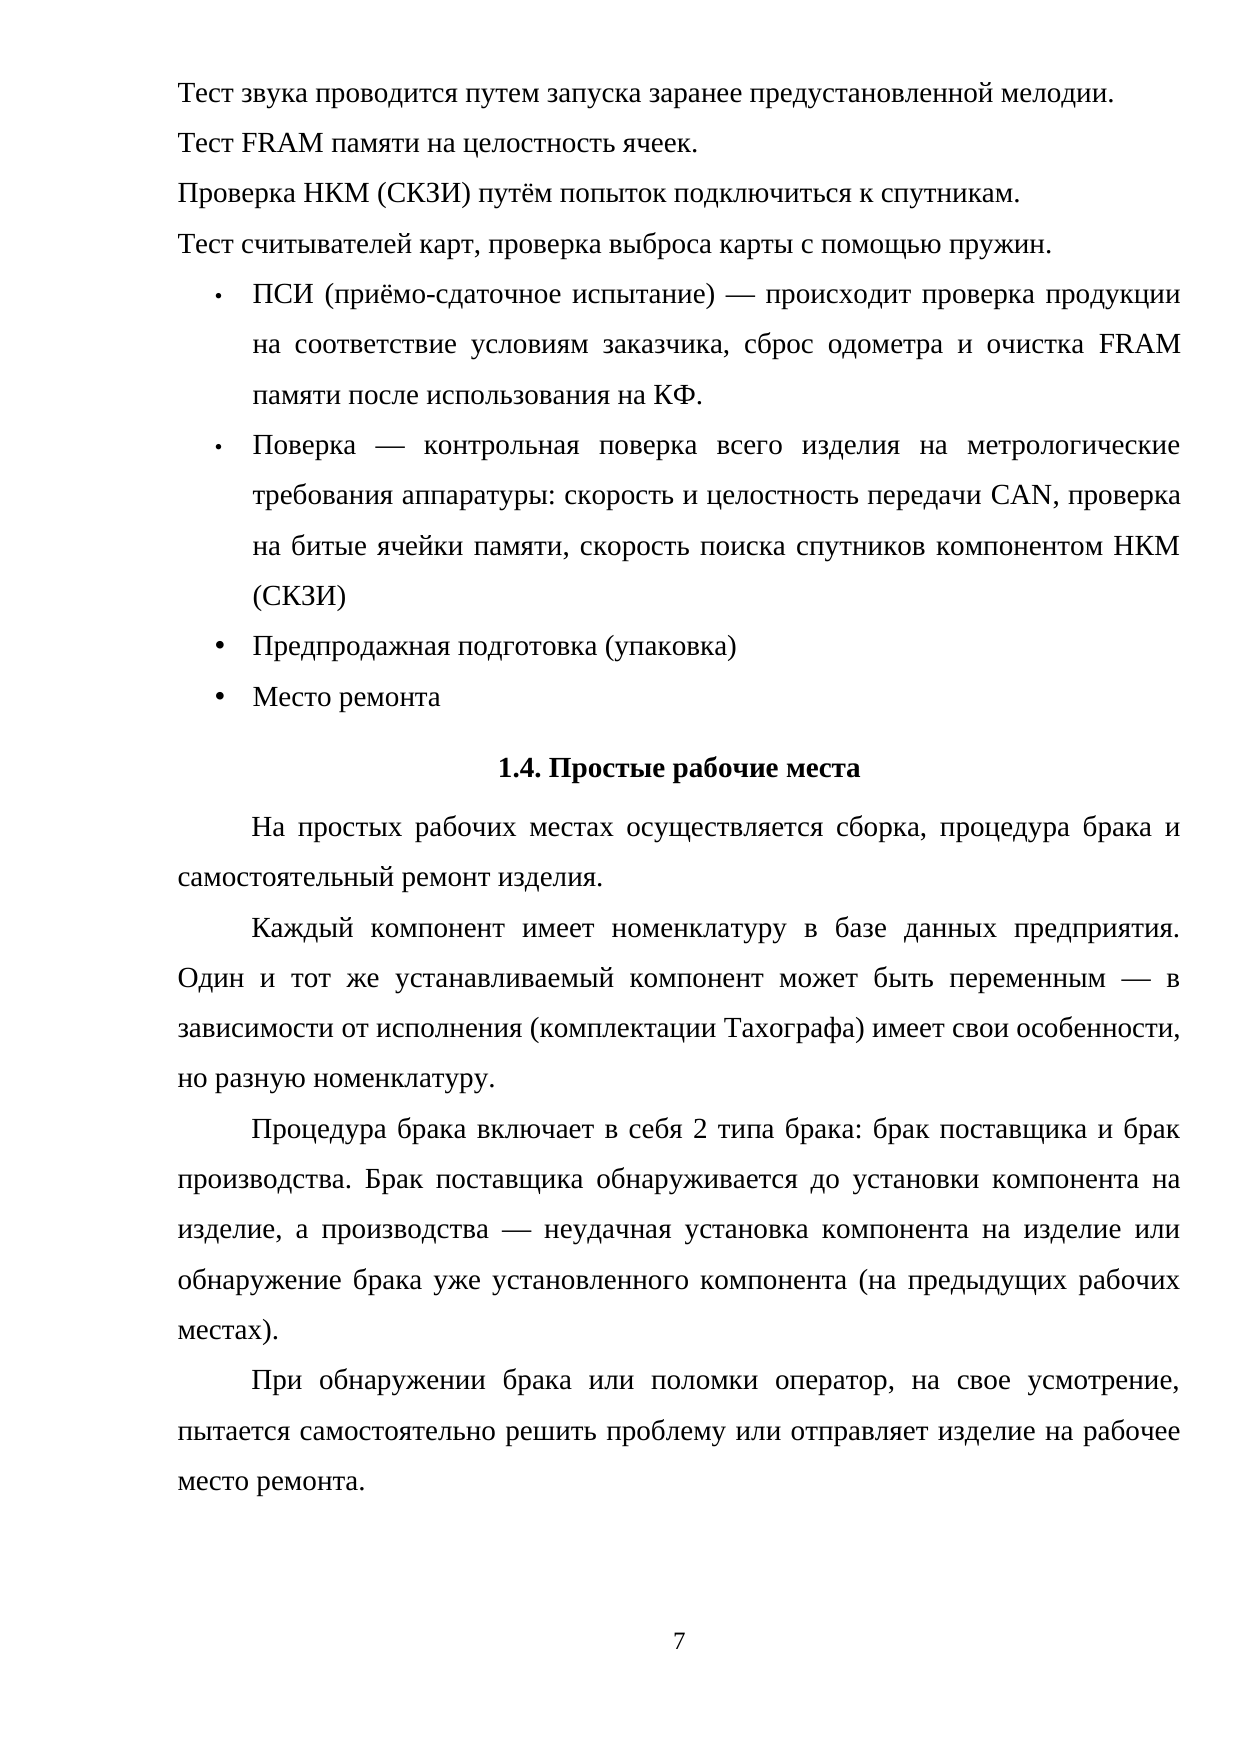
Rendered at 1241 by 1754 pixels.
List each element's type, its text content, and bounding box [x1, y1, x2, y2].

text На простых рабочих местах осуществляется сборка, процедура брака и самостоятельный ремонт изделия. [177, 809, 1181, 893]
text Тест считывателей карт, проверка выброса карты с помощью пружин. [177, 226, 1181, 259]
list Поверка — контрольная поверка всего изделия на метрологические требования аппаратуры: скорость и целостность передачи CAN, проверка на битые ячейки памяти, скорость поиска спутников компонентом НКМ (СКЗИ) [215, 427, 1181, 612]
text Проверка НКМ (СКЗИ) путём попыток подключиться к спутникам. [177, 176, 1181, 209]
list Место ремонта [215, 679, 1181, 712]
text При обнаружении брака или поломки оператор, на свое усмотрение, пытается самостоятельно решить проблему или отправляет изделие на рабочее место ремонта. [177, 1362, 1181, 1497]
text Процедура брака включает в себя 2 типа брака: брак поставщика и брак производства. Брак поставщика обнаруживается до установки компонента на изделие, а производства — неудачная установка компонента на изделие или обнаружение брака уже установленного компонента (на предыдущих рабочих местах). [177, 1111, 1181, 1346]
list Предпродажная подготовка (упаковка) [215, 628, 1181, 662]
subtitle 1.4. Простые рабочие места [177, 750, 1181, 783]
text Тест звука проводится путем запуска заранее предустановленной мелодии. [177, 75, 1181, 108]
text Каждый компонент имеет номенклатуру в базе данных предприятия. Один и тот же устанавливаемый компонент может быть переменным — в зависимости от исполнения (комплектации Тахографа) имеет свои особенности, но разную номенклатуру. [177, 910, 1181, 1094]
list ПСИ (приёмо-сдаточное испытание) — происходит проверка продукции на соответствие условиям заказчика, сброс одометра и очистка FRAM памяти после использования на КФ. [215, 276, 1181, 410]
text Тест FRAM памяти на целостность ячеек. [177, 125, 1181, 159]
